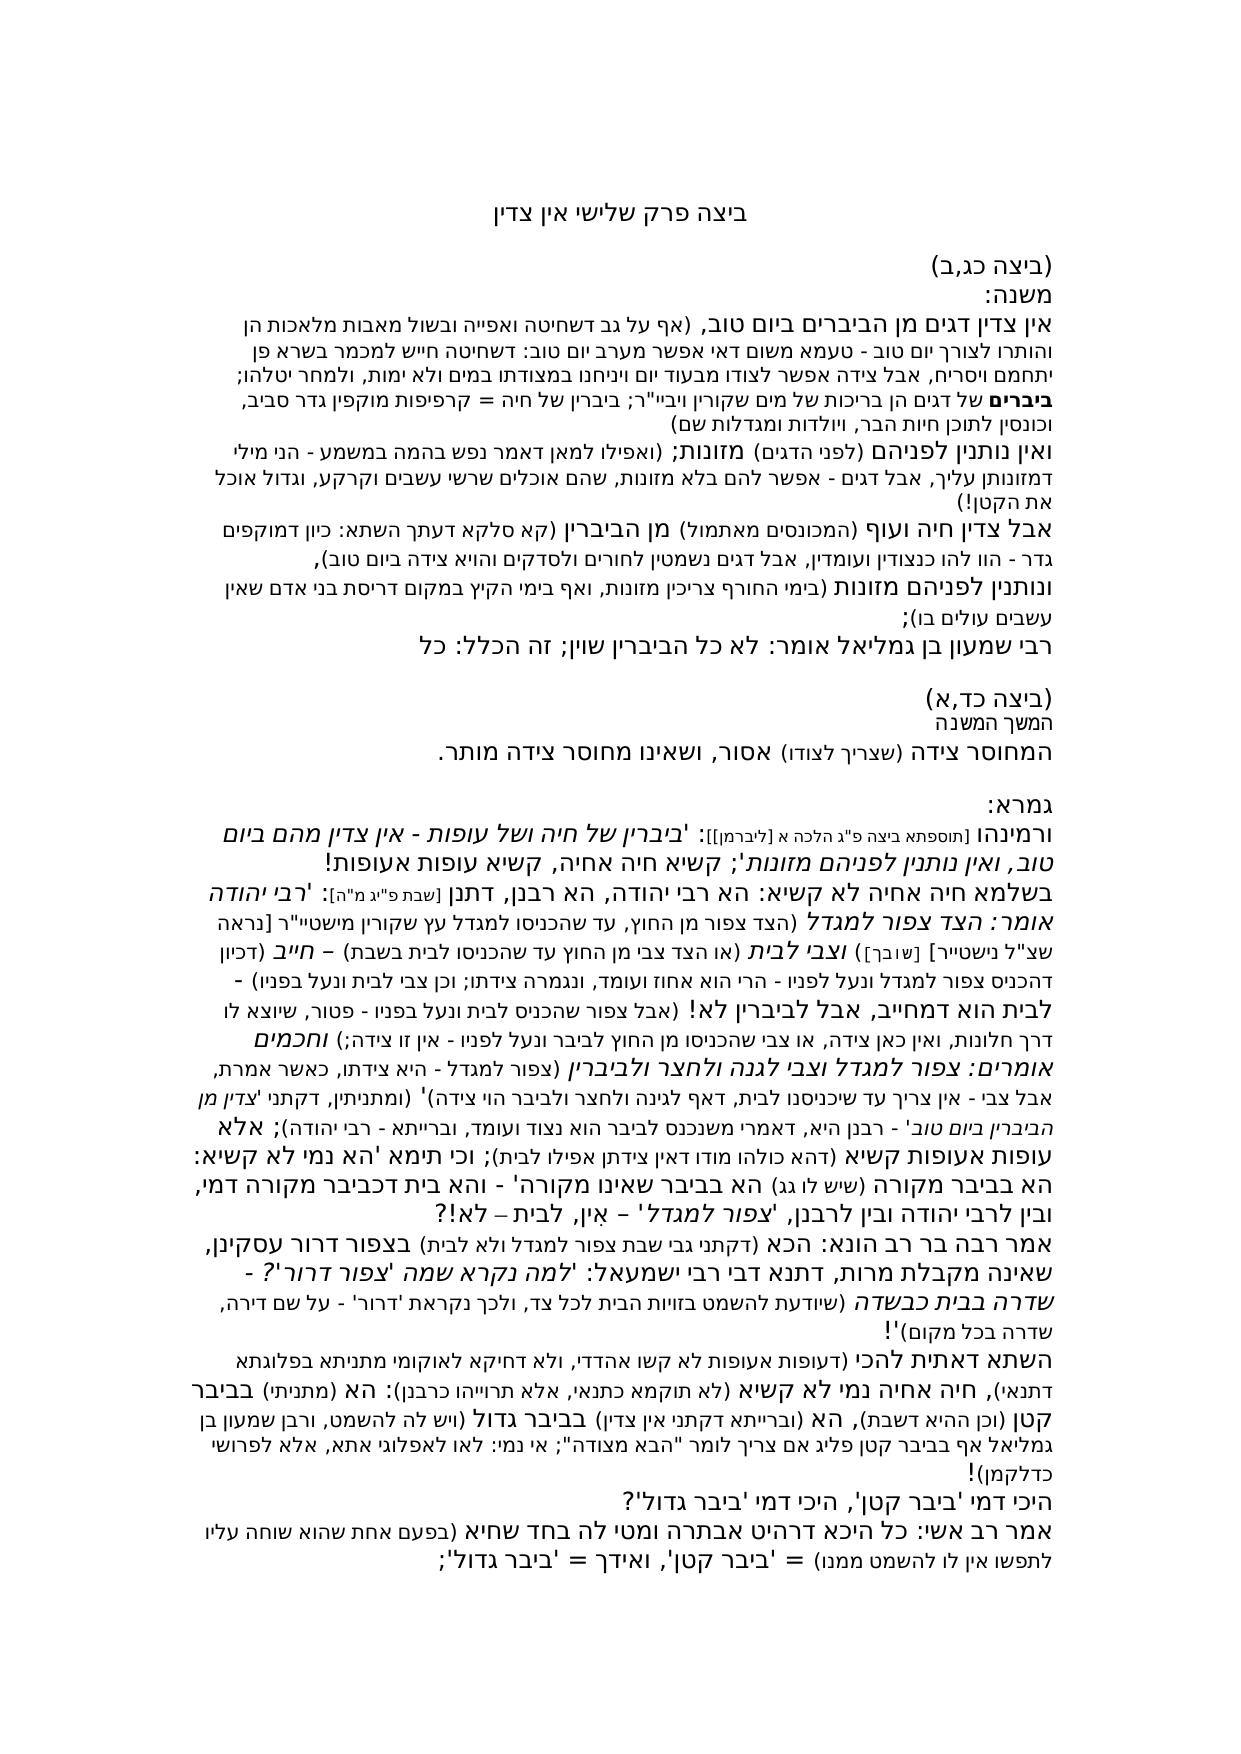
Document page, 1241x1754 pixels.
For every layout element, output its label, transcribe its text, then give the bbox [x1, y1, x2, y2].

text רבי שמעון בן גמליאל אומר: לא כל הביברין שוין; זה הכלל: כל [187, 631, 1053, 660]
text (ביצה כג,ב) [187, 251, 1053, 281]
text המשך המשנה [187, 713, 1053, 737]
text ורמינהו [תוספתא ביצה פ"ג הלכה א [ליברמן]]: 'ביברין של חיה ושל עופות - אין צדין מהם ביום טוב, ואין נותנין לפניהם מזונות'; קשיא חיה אחיה, קשיא עופות אעופות! [187, 819, 1053, 878]
text ביצה פרק שלישי אין צדין [187, 198, 1053, 227]
text אבל צדין חיה ועוף (המכונסים מאתמול) מן הביברין (קא סלקא דעתך השתא: כיון דמוקפים גדר - הוו להו כנצודין ועומדין, אבל דגים נשמטין לחורים ולסדקים והויא צידה ביום טוב), [187, 514, 1053, 573]
text ונותנין לפניהם מזונות (בימי החורף צריכין מזונות, ואף בימי הקיץ במקום דריסת בני אדם שאין עשבים עולים בו); [187, 573, 1053, 631]
text היכי דמי 'ביבר קטן', היכי דמי 'ביבר גדול'? [187, 1487, 1053, 1516]
text אמר רבה בר רב הונא: הכא (דקתני גבי שבת צפור למגדל ולא לבית) בצפור דרור עסקינן, שאינה מקבלת מרות, דתנא דבי רבי ישמעאל: 'למה נקרא שמה 'צפור דרור'? - שדרה בבית כבשדה (שיודעת להשמט בזויות הבית לכל צד, ולכך נקראת 'דרור' - על שם דירה, שדרה בכל מקום)'! [187, 1229, 1053, 1346]
text גמרא: [187, 790, 1053, 819]
text בשלמא חיה אחיה לא קשיא: הא רבי יהודה, הא רבנן, דתנן [שבת פ"יג מ"ה]: 'רבי יהודה אומר: הצד צפור למגדל (הצד צפור מן החוץ, עד שהכניסו למגדל עץ שקורין מישטיי"ר [נראה שצ"ל נישטייר] [שובך]) וצבי לבית (או הצד צבי מן החוץ עד שהכניסו לבית בשבת) – חייב (דכיון דהכניס צפור למגדל ונעל לפניו - הרי הוא אחוז ועומד, ונגמרה צידתו; וכן צבי לבית ונעל בפניו) - לבית הוא דמחייב, אבל לביברין לא! (אבל צפור שהכניס לבית ונעל בפניו - פטור, שיוצא לו דרך חלונות, ואין כאן צידה, או צבי שהכניסו מן החוץ לביבר ונעל לפניו - אין זו צידה;) וחכמים אומרים: צפור למגדל וצבי לגנה ולחצר ולביברין (צפור למגדל - היא צידתו, כאשר אמרת, אבל צבי - אין צריך עד שיכניסנו לבית, דאף לגינה ולחצר ולביבר הוי צידה)' (ומתניתין, דקתני 'צדין מן הביברין ביום טוב' - רבנן היא, דאמרי משנכנס לביבר הוא נצוד ועומד, וברייתא - רבי יהודה); אלא עופות אעופות קשיא (דהא כולהו מודו דאין צידתן אפילו לבית); וכי תימא 'הא נמי לא קשיא: הא בביבר מקורה (שיש לו גג) הא בביבר שאינו מקורה' - והא בית דכביבר מקורה דמי, ובין לרבי יהודה ובין לרבנן, 'צפור למגדל' – אִין, לבית – לא!? [187, 878, 1053, 1229]
text המחוסר צידה (שצריך לצודו) אסור, ושאינו מחוסר צידה מותר. [187, 737, 1053, 766]
text השתא דאתית להכי (דעופות אעופות לא קשו אהדדי, ולא דחיקא לאוקומי מתניתא בפלוגתא דתנאי), חיה אחיה נמי לא קשיא (לא תוקמא כתנאי, אלא תרוייהו כרבנן): הא (מתניתי) בביבר קטן (וכן ההיא דשבת), הא (וברייתא דקתני אין צדין) בביבר גדול (ויש לה להשמט, ורבן שמעון בן גמליאל אף בביבר קטן פליג אם צריך לומר "הבא מצודה"; אי נמי: לאו לאפלוגי אתא, אלא לפרושי כדלקמן)! [187, 1346, 1053, 1487]
text אמר רב אשי: כל היכא דרהיט אבתרה ומטי לה בחד שחיא (בפעם אחת שהוא שוחה עליו לתפשו אין לו להשמט ממנו) = 'ביבר קטן', ואידך = 'ביבר גדול'; [187, 1516, 1053, 1574]
text אין צדין דגים מן הביברים ביום טוב, (אף על גב דשחיטה ואפייה ובשול מאבות מלאכות הן והותרו לצורך יום טוב - טעמא משום דאי אפשר מערב יום טוב: דשחיטה חייש למכמר בשרא פן יתחמם ויסריח, אבל צידה אפשר לצודו מבעוד יום ויניחנו במצודתו במים ולא ימות, ולמחר יטלהו; ביברים של דגים הן בריכות של מים שקורין ויביי"ר; ביברין של חיה = קרפיפות מוקפין גדר סביב, וכונסין לתוכן חיות הבר, ויולדות ומגדלות שם) [187, 310, 1053, 436]
text משנה: [187, 281, 1053, 310]
text ואין נותנין לפניהם (לפני הדגים) מזונות; (ואפילו למאן דאמר נפש בהמה במשמע - הני מילי דמזונותן עליך, אבל דגים - אפשר להם בלא מזונות, שהם אוכלים שרשי עשבים וקרקע, וגדול אוכל את הקטן!) [187, 436, 1053, 514]
text (ביצה כד,א) [187, 684, 1053, 713]
